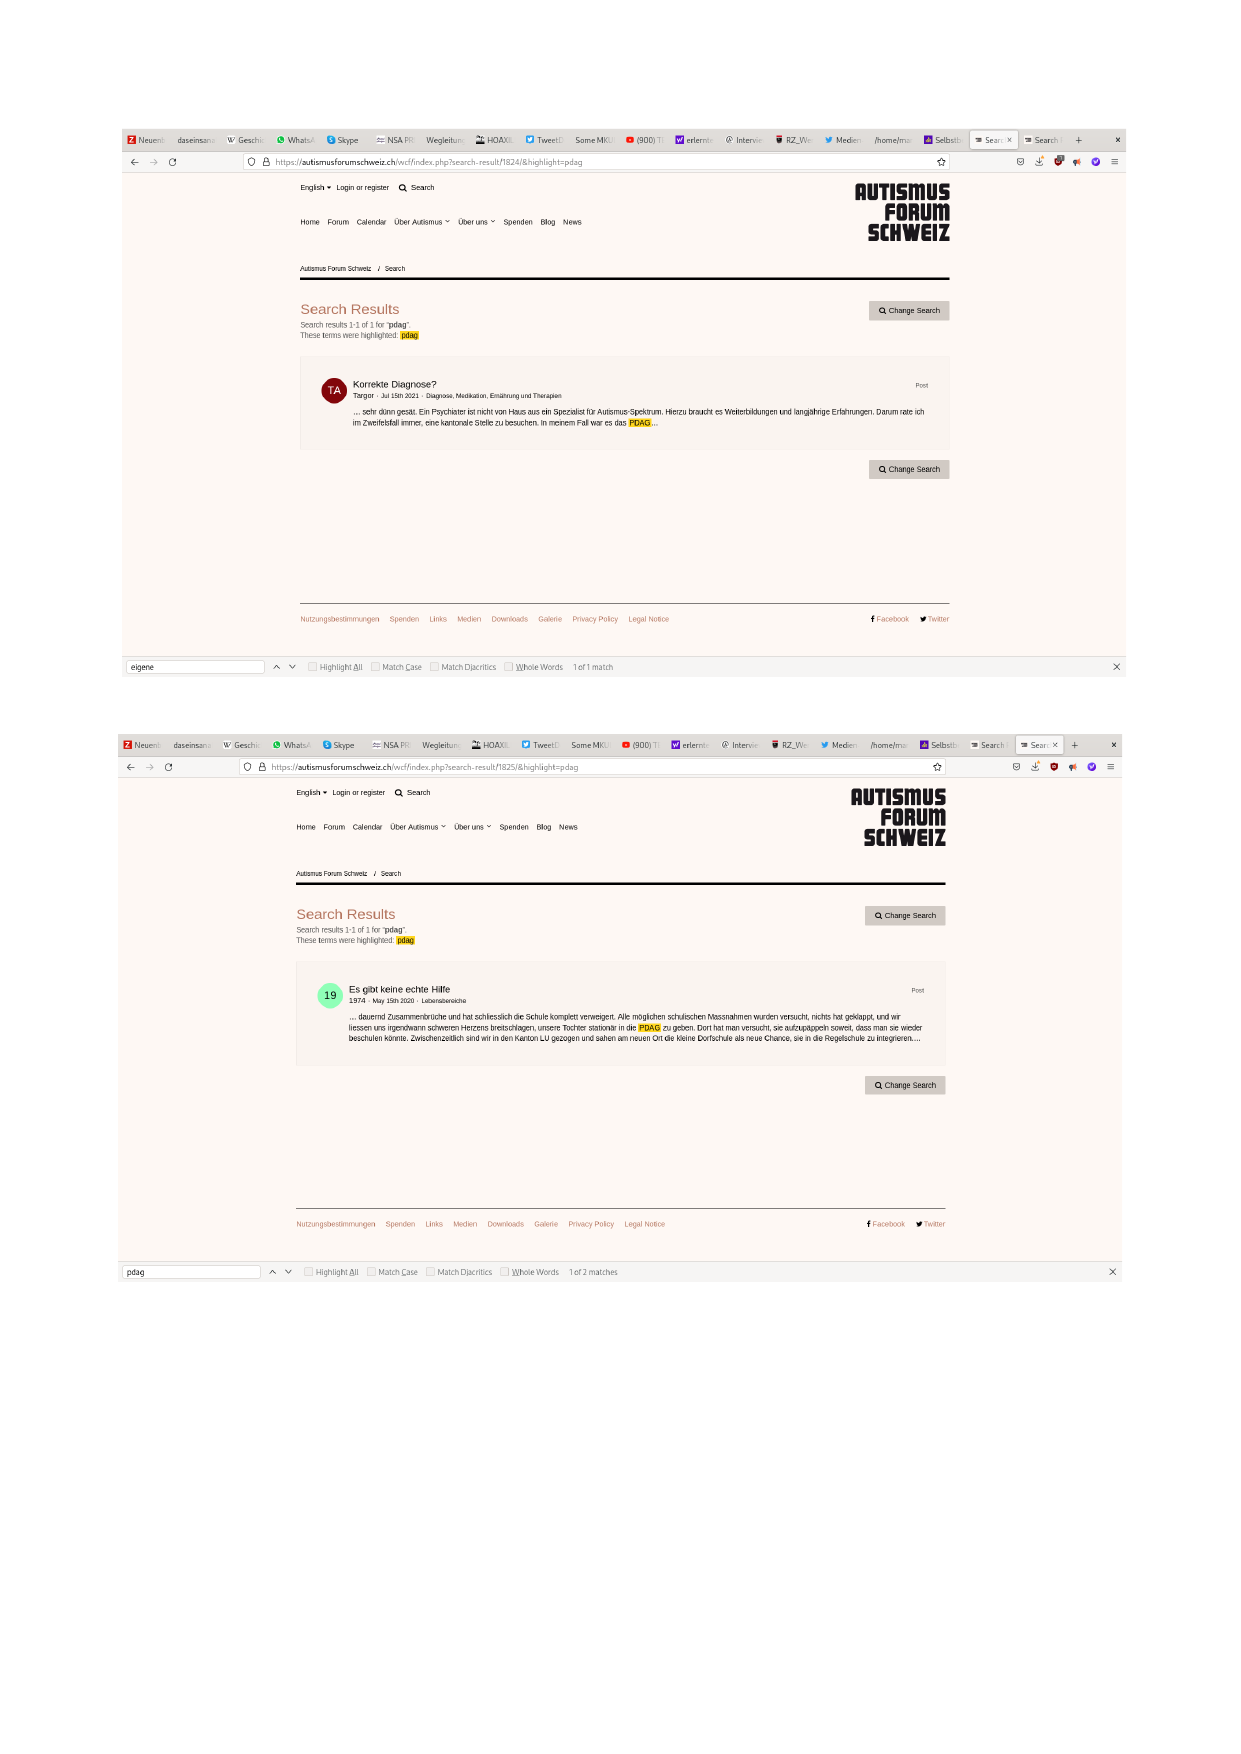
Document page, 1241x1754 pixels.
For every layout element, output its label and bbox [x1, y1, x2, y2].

picture [122, 128, 1127, 677]
picture [118, 734, 1123, 1282]
